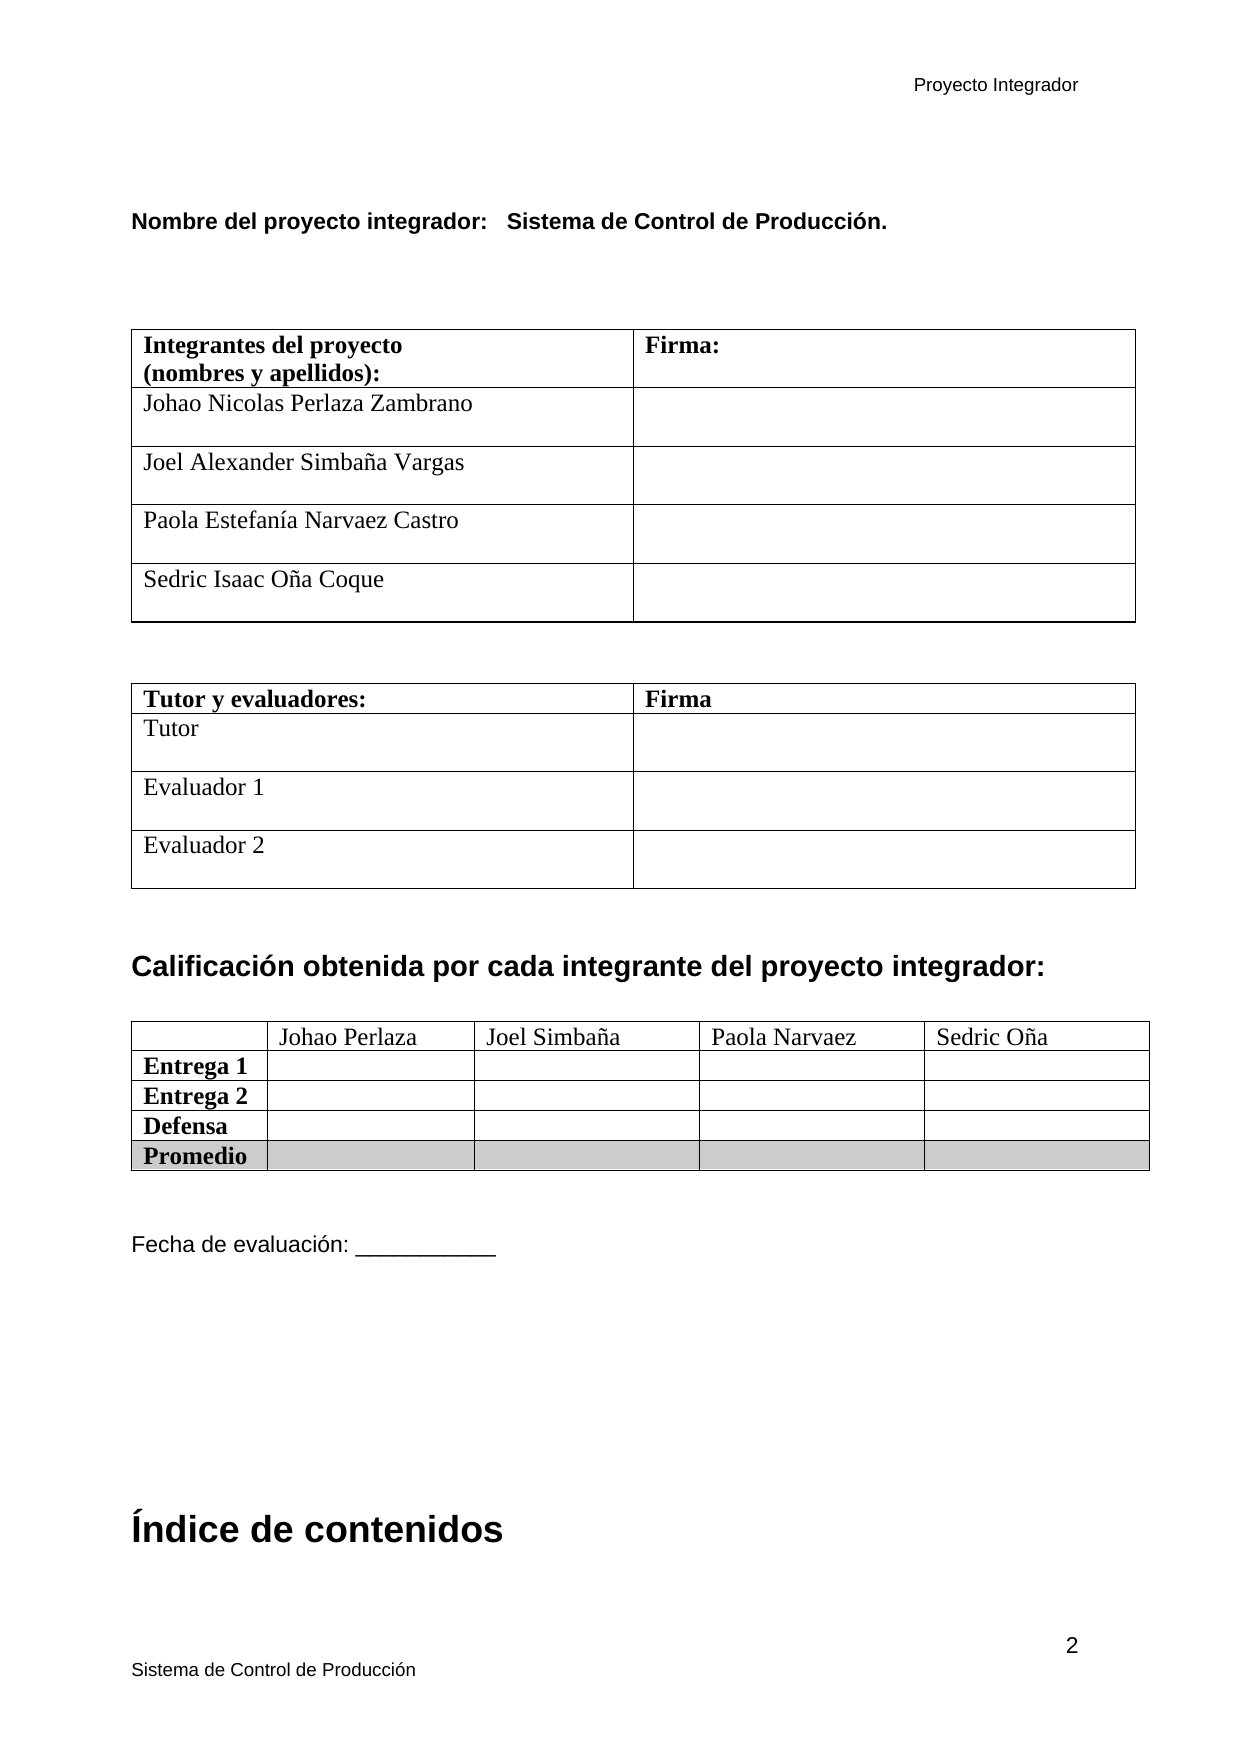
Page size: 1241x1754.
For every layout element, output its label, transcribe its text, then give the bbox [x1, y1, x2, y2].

table_cell Joel Alexander Simbaña Vargas [132, 447, 633, 504]
table_header Sedric Oña [925, 1022, 1149, 1050]
table_cell [634, 714, 1135, 771]
table_cell [700, 1111, 924, 1140]
table_cell [634, 831, 1135, 888]
table_cell [925, 1081, 1149, 1110]
table_cell [475, 1141, 699, 1169]
table_header Johao Perlaza [268, 1022, 474, 1050]
text Nombre del proyecto integrador: Sistema de Control de Producción. [131, 208, 1078, 234]
table_cell [925, 1111, 1149, 1140]
table_cell [634, 388, 1135, 446]
table_cell [475, 1051, 699, 1080]
table_cell Evaluador 1 [132, 772, 633, 829]
table_header [132, 1022, 267, 1050]
table_cell Sedric Isaac Oña Coque [132, 564, 633, 621]
table_cell [634, 564, 1135, 621]
table_cell [634, 772, 1135, 829]
table_cell Promedio [132, 1141, 267, 1169]
table_cell [700, 1051, 924, 1080]
text Calificación obtenida por cada integrante del proyecto integrador: [131, 949, 1078, 983]
text Índice de contenidos [131, 1507, 1078, 1550]
table_cell [634, 447, 1135, 504]
table_cell [700, 1141, 924, 1169]
table_cell Entrega 1 [132, 1051, 267, 1080]
table_cell [268, 1141, 474, 1169]
table_header Integrantes del proyecto (nombres y apellidos): [132, 330, 633, 387]
text Fecha de evaluación: ___________ [131, 1231, 1078, 1257]
table_cell Defensa [132, 1111, 267, 1140]
table_header Firma [634, 684, 1135, 712]
table_cell Entrega 2 [132, 1081, 267, 1110]
table_cell Evaluador 2 [132, 831, 633, 888]
table_header Joel Simbaña [475, 1022, 699, 1050]
table_cell Paola Estefanía Narvaez Castro [132, 505, 633, 563]
table_cell [634, 505, 1135, 563]
table_header Paola Narvaez [700, 1022, 924, 1050]
table_cell [268, 1111, 474, 1140]
table_cell [268, 1051, 474, 1080]
table_cell [925, 1051, 1149, 1080]
table_cell Tutor [132, 714, 633, 771]
table_header Tutor y evaluadores: [132, 684, 633, 712]
table_cell [475, 1081, 699, 1110]
table_cell Johao Nicolas Perlaza Zambrano [132, 388, 633, 446]
table_cell [925, 1141, 1149, 1169]
table_cell [268, 1081, 474, 1110]
table_cell [700, 1081, 924, 1110]
table_header Firma: [634, 330, 1135, 387]
table_cell [475, 1111, 699, 1140]
